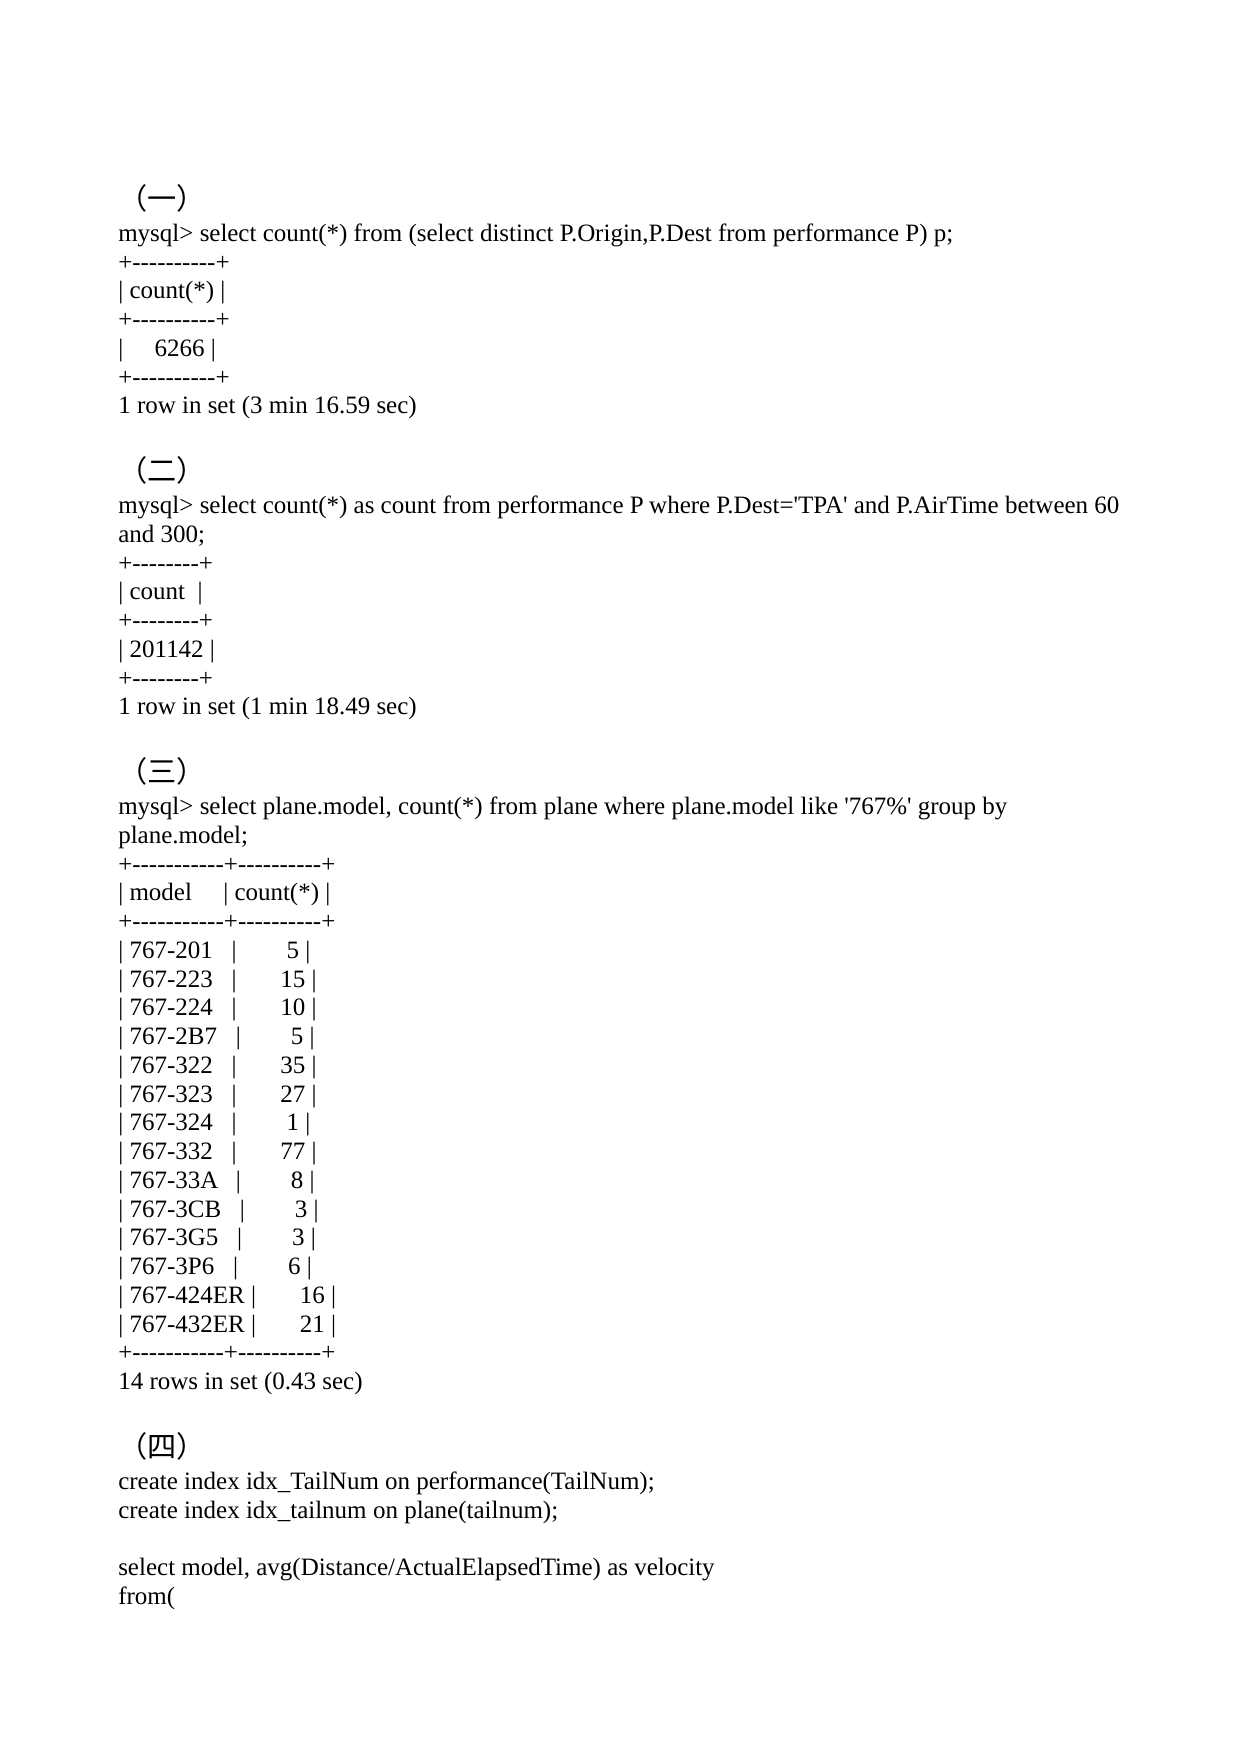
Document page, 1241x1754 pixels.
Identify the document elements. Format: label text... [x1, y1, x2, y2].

text （一） [118, 176, 1122, 218]
text +----------+ [118, 362, 1122, 390]
text | 201142 | [118, 634, 1122, 663]
text | 767-323 | 27 | [118, 1079, 1122, 1107]
text | 767-3G5 | 3 | [118, 1222, 1122, 1251]
text | 767-424ER | 16 | [118, 1280, 1122, 1309]
text +--------+ [118, 605, 1122, 634]
text | 767-201 | 5 | [118, 935, 1122, 964]
text | 767-432ER | 21 | [118, 1309, 1122, 1337]
text | 767-332 | 77 | [118, 1136, 1122, 1165]
text +----------+ [118, 304, 1122, 333]
text 1 row in set (1 min 18.49 sec) [118, 691, 1122, 720]
text +----------+ [118, 247, 1122, 275]
text +-----------+----------+ [118, 906, 1122, 935]
text create index idx_TailNum on performance(TailNum); [118, 1466, 1122, 1495]
text select model, avg(Distance/ActualElapsedTime) as velocity [118, 1552, 1122, 1581]
text | 767-3P6 | 6 | [118, 1251, 1122, 1280]
text mysql> select plane.model, count(*) from plane where plane.model like '767%' group by plane.model; [118, 791, 1122, 849]
text mysql> select count(*) as count from performance P where P.Dest='TPA' and P.AirTime between 60 and 300; [118, 490, 1122, 548]
text | 767-33A | 8 | [118, 1165, 1122, 1194]
text | 767-223 | 15 | [118, 964, 1122, 992]
text | 767-2B7 | 5 | [118, 1021, 1122, 1050]
text +--------+ [118, 663, 1122, 691]
text | 767-224 | 10 | [118, 992, 1122, 1021]
text （二） [118, 448, 1122, 490]
text | 767-322 | 35 | [118, 1050, 1122, 1079]
text +--------+ [118, 548, 1122, 576]
text （三） [118, 749, 1122, 791]
text | model | count(*) | [118, 877, 1122, 906]
text | count | [118, 576, 1122, 605]
text | 6266 | [118, 333, 1122, 362]
text from( [118, 1581, 1122, 1610]
text create index idx_tailnum on plane(tailnum); [118, 1495, 1122, 1523]
text | 767-3CB | 3 | [118, 1194, 1122, 1222]
text | count(*) | [118, 275, 1122, 304]
text （四） [118, 1424, 1122, 1466]
text +-----------+----------+ [118, 849, 1122, 877]
text | 767-324 | 1 | [118, 1107, 1122, 1136]
text mysql> select count(*) from (select distinct P.Origin,P.Dest from performance P) p; [118, 218, 1122, 247]
text +-----------+----------+ [118, 1337, 1122, 1366]
text 1 row in set (3 min 16.59 sec) [118, 390, 1122, 419]
text 14 rows in set (0.43 sec) [118, 1366, 1122, 1395]
